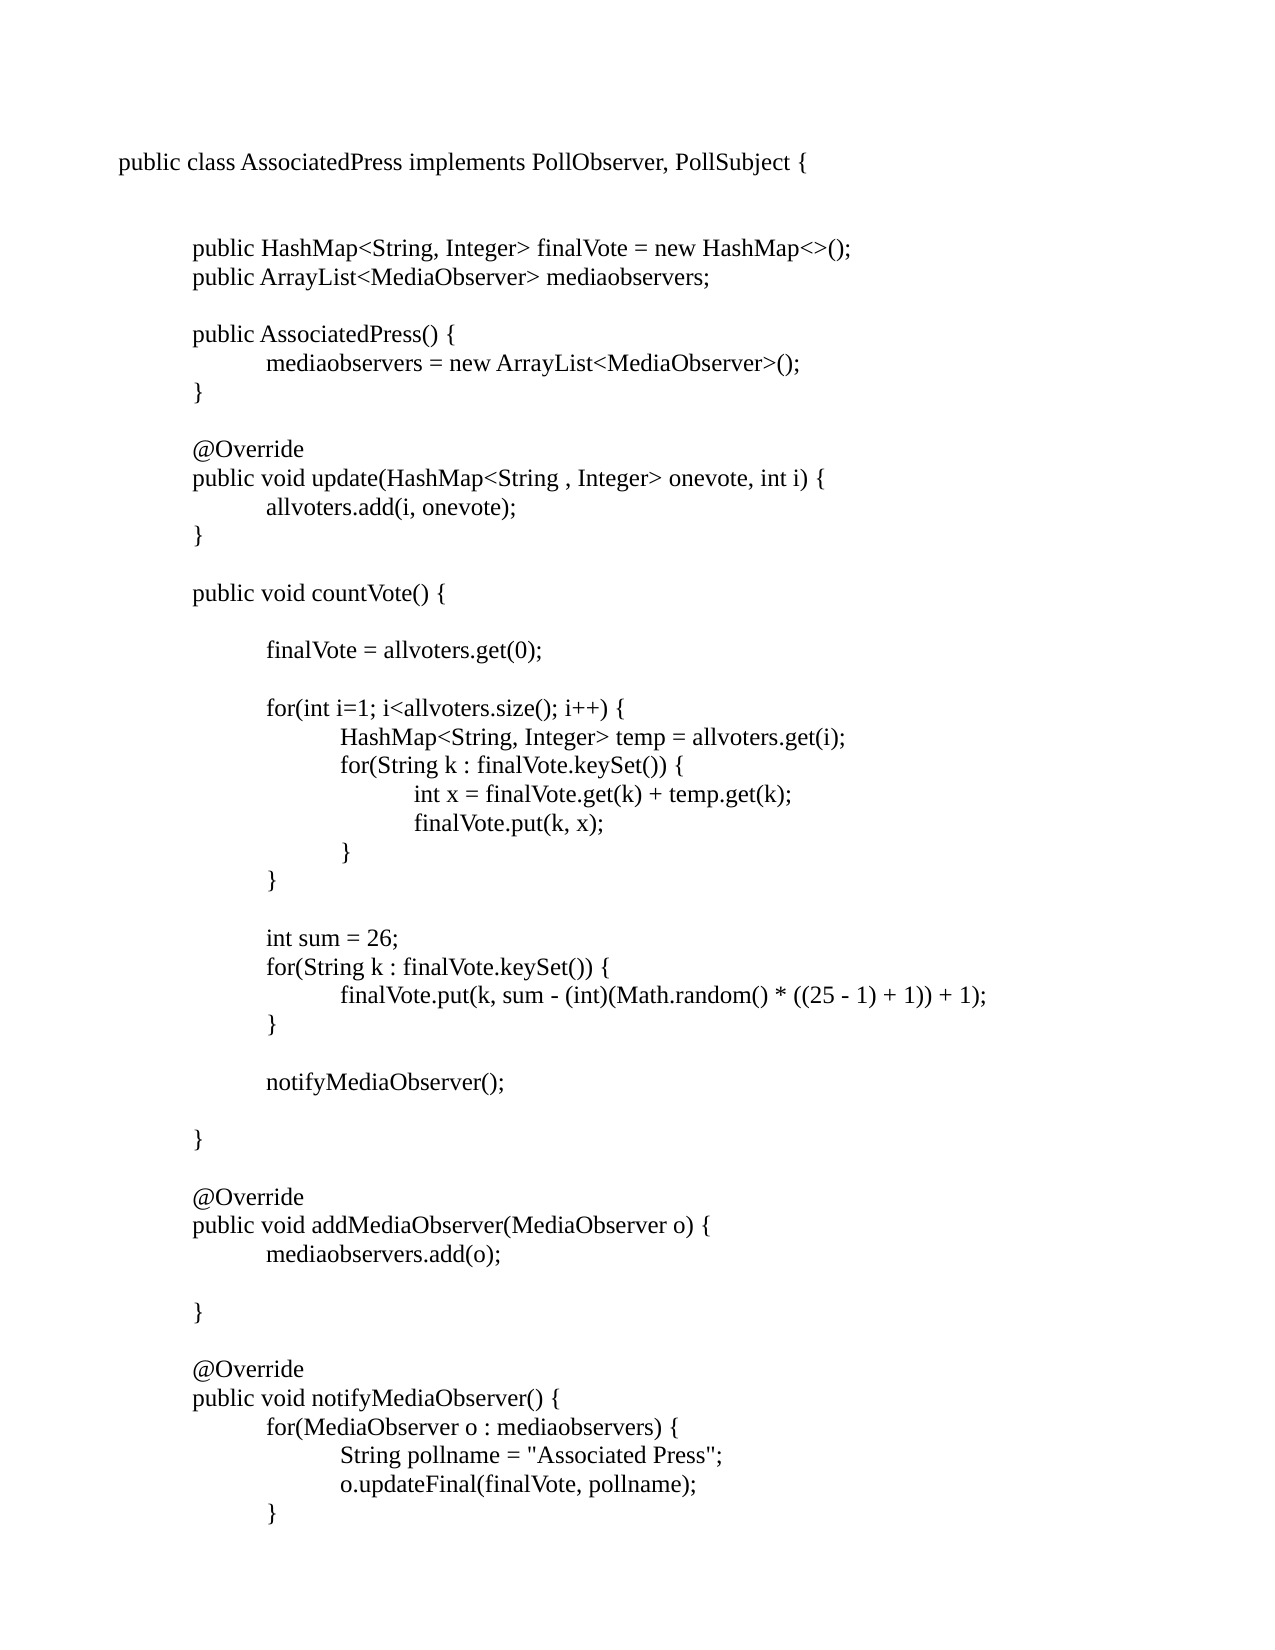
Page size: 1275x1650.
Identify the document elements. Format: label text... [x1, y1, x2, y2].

text } [118, 866, 1157, 894]
text public void addMediaObserver(MediaObserver o) { [118, 1211, 1157, 1239]
text public HashMap<String, Integer> finalVote = new HashMap<>(); [118, 233, 1157, 262]
text } [118, 1498, 1157, 1527]
text mediaobservers.add(o); [118, 1239, 1157, 1268]
text notifyMediaObserver(); [118, 1067, 1157, 1096]
text public ArrayList<MediaObserver> mediaobservers; [118, 262, 1157, 291]
text String pollname = "Associated Press"; [118, 1441, 1157, 1469]
text for(String k : finalVote.keySet()) { [118, 751, 1157, 779]
text for(String k : finalVote.keySet()) { [118, 952, 1157, 981]
text finalVote = allvoters.get(0); [118, 636, 1157, 664]
text for(int i=1; i<allvoters.size(); i++) { [118, 693, 1157, 722]
text } [118, 837, 1157, 866]
text } [118, 521, 1157, 549]
text allvoters.add(i, onevote); [118, 492, 1157, 521]
text finalVote.put(k, x); [118, 808, 1157, 837]
text public class AssociatedPress implements PollObserver, PollSubject { [118, 147, 1157, 176]
text public AssociatedPress() { [118, 319, 1157, 348]
text HashMap<String, Integer> temp = allvoters.get(i); [118, 722, 1157, 751]
text } [118, 1297, 1157, 1326]
text int sum = 26; [118, 923, 1157, 952]
text public void notifyMediaObserver() { [118, 1383, 1157, 1412]
text mediaobservers = new ArrayList<MediaObserver>(); [118, 348, 1157, 377]
text } [118, 1124, 1157, 1153]
text @Override [118, 434, 1157, 463]
text public void countVote() { [118, 578, 1157, 607]
text finalVote.put(k, sum - (int)(Math.random() * ((25 - 1) + 1)) + 1); [118, 981, 1157, 1009]
text } [118, 377, 1157, 406]
text int x = finalVote.get(k) + temp.get(k); [118, 779, 1157, 808]
text for(MediaObserver o : mediaobservers) { [118, 1412, 1157, 1441]
text @Override [118, 1354, 1157, 1383]
text } [118, 1009, 1157, 1038]
text public void update(HashMap<String , Integer> onevote, int i) { [118, 463, 1157, 492]
text o.updateFinal(finalVote, pollname); [118, 1469, 1157, 1498]
text @Override [118, 1182, 1157, 1211]
